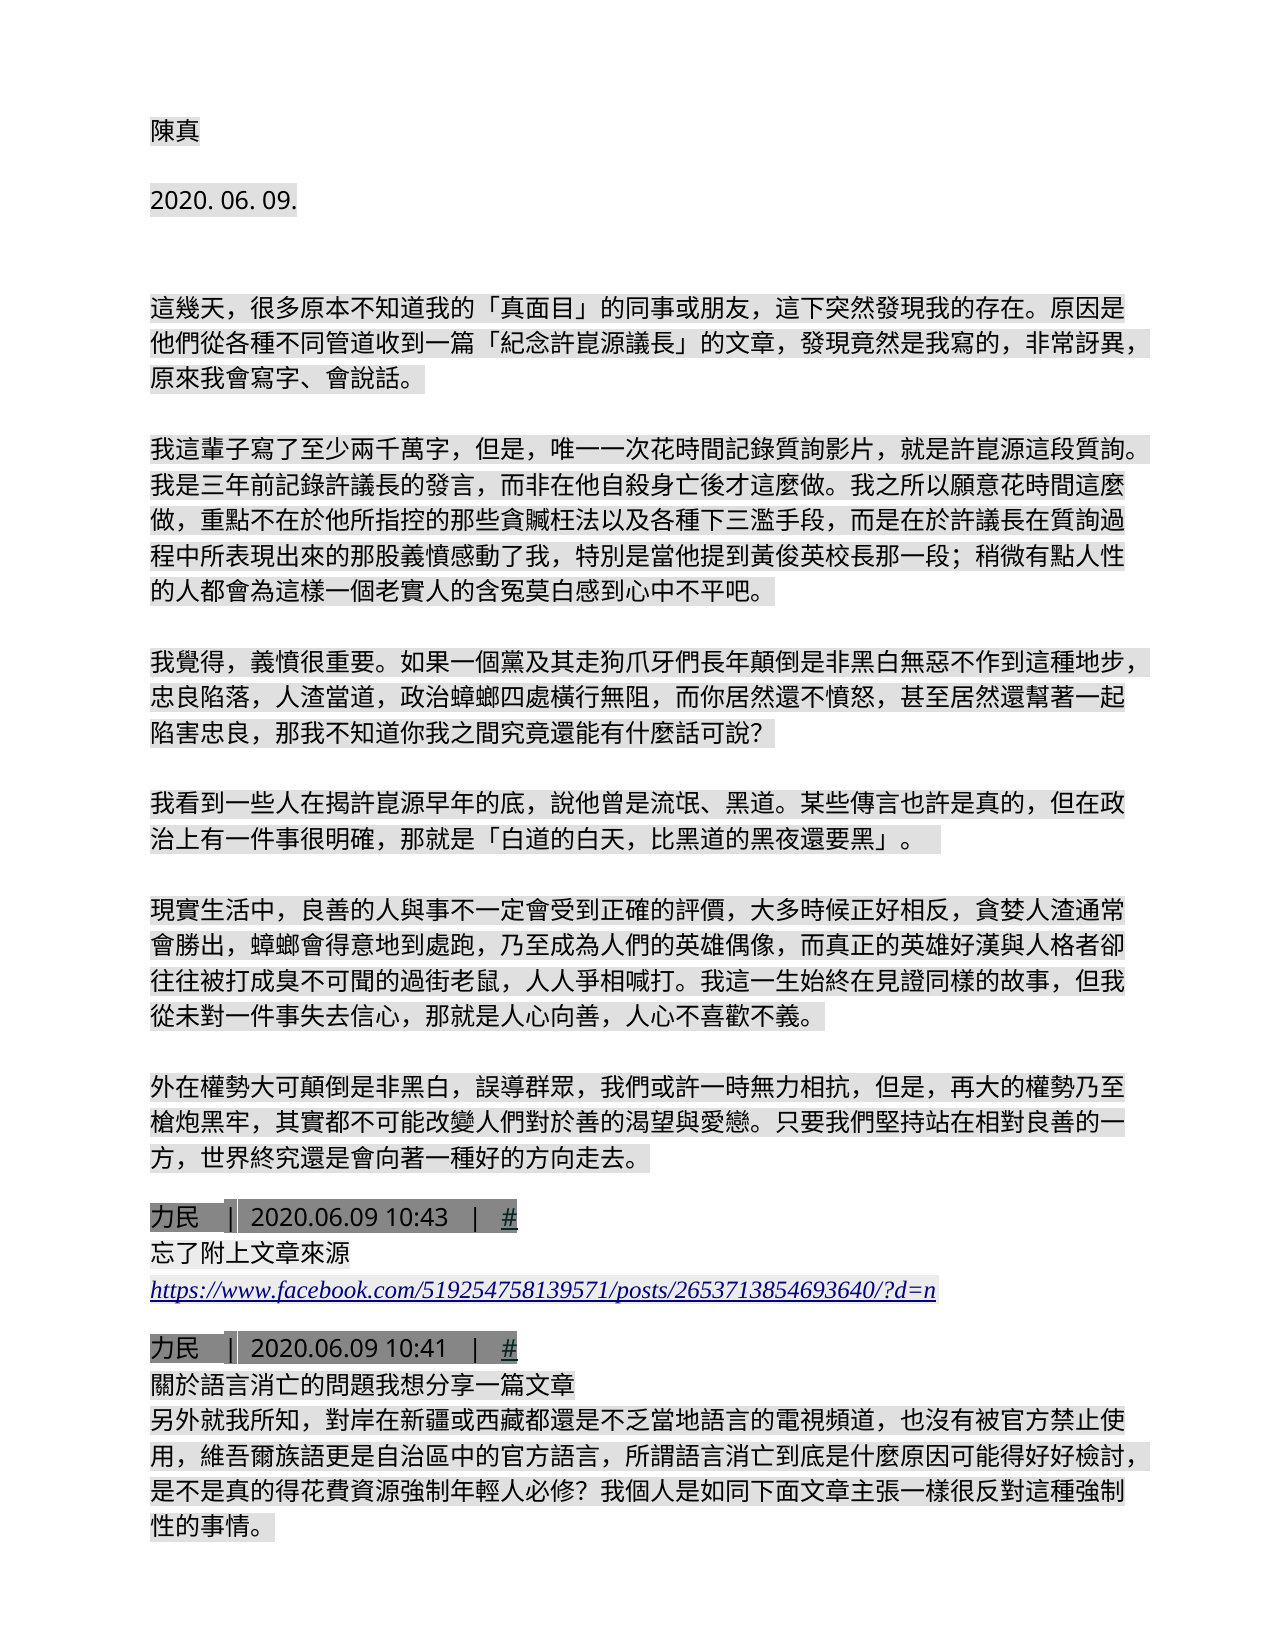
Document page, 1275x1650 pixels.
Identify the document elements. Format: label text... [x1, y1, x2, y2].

text 力民 | 2020.06.09 10:41 | # [150, 1329, 1125, 1364]
text 力民 | 2020.06.09 10:43 | # [150, 1198, 1125, 1233]
text 關於語言消亡的問題我想分享一篇文章 另外就我所知，對岸在新疆或西藏都還是不乏當地語言的電視頻道，也沒有被官方禁止使用，維吾爾族語更是自治區中的官方語言，所謂語言消亡到底是什麼原因可能得好好檢討，是不是真的得花費資源強制年輕人必修？我個人是如同下面文章主張一樣很反對這種強制性的事情。 == 關於母語討論的補充： 1. 許多討論者對經濟學「競爭」的概念很糟糕，以為有國民政府強推「國語運動」就會發生語言的不公平競爭，弱勢語言就必然消失。 此論點完全無法解釋中國從清朝後期以來就努力推行以北京方言為基礎的國語運動，直到今日即便多數人都能使用普通話，但各地方言依然始終存在的現象。 也無法解釋日據時期同樣推行國語運動下，台灣人多數還是能使用台語或客語。 甚至也無力解釋法國、德國、美國都有類似的國語運動，但方言始終存在。 因為這些論者錯誤的以為：「語言有獨佔性」，一個人學了A語言就不會說B語言。可事實上一個人、家庭甚至社區同時存在使用多種語言才是真實世界存在的現象。 這會回到我昨日文章最重要的第一點：網路效應（network effect），當語言的網路效應夠大時，會吸引更多人學習使用，也會大幅降低學習者單位學習成本。這也是說，有網路效應的語言沒那麼容易被消滅。 如此方能解釋上述我舉出的現象 -- 一個有網路效應的語言，傾政府之力也無能消滅之；一個失去網路效應的語言（例如許多美國原住民語），傾政府之力也無能保存之。 網友鄒兄所舉的「清朝滿語為官方語言」更是絕佳例子，因為到清末時，北京真正能熟稔滿語的人已經很少，即便這明明是官方語言。所以別說「阿其那、賽斯黑」這兩個雍正皇帝指罵兄弟的用語真意為何意見分歧，甚至連「他似蜜」「薩其馬」這些滿族料理名稱的真義為何都有得吵。 因此，先不提南洋新加坡、馬來西亞仍有許多華人使用閩南語，光是福建就尚有千萬人仍在使用閩南語。因此我一點也不認為身為閩南語變種的台語有啥消失的恐懼或急迫保存的必要。 2. 母語本就是模糊不清的概念。自由權利是「免於限制」而非「政府補助」 我的奶奶是荷蘭人，荷蘭語可算是我們家的母語，試問台灣哪所中小學有能力提供荷蘭語課程？ 我內人的母語是廣東話，我倆小孩要在台灣公立中小學要求學廣東話母語，試問師資夠格嗎？ 這也回到昨日文章我談到：長輩希望晚輩學好國語，才不是因為要上大學，而是因為未來效益最大、當下或未來溝通成本最低。這是正常的理性經濟分析判斷，連我不識一字的外婆都懂，反而那些自以為讀過很多書（其實多半讀得少也讀得爛）的覺青不切實際的母語保護主張根本是反智的愚蠢。 我奶奶就幾乎不跟我說荷蘭語，而是說她會的台語。因為溝通成本最低。若我奶奶失心瘋堅持只說母語，恐怕在台灣連上市場買東西都有困難。 許多談論台灣國語方言問題者，都硬要扯1970年代以前的「限制方言政策」。 一者，以今非古本身是我認為大有問題的心態。更枉論當年政府並未「限制所有場合使用方言」，而是「限制特定場合或媒體使用方言」，此二者存在巨大差異，也方能解釋為何我在菜市場長大七歲以前只會說台語。 二者，當年被限制的方言不僅只有台語。 三者，當年的限制如今已不存在，則回到第1點，千萬人以上使用的閩南語，市場競爭下我不認為有消失的危機。這也帶到下一點： 四者，自由權在憲法學理上是「排除政府干預」的權利，而非「要求政府補助」的權利。 這點偏偏是多數母語教育支持者最常偷偷代換的概念！ 你要保存母語，ok，麻煩用你自己的身家財產去努力，而不是要求我這種不認同的人要出錢給你去搞。 在我看來，就是資源浪費與錯置。 事實上我們都知道，台灣一堆講文化保存、環保、綠能、人權...的一堆團體，都代換了上述概念嘗試尋租騙政府補助。 好笑的是在所謂的自由民主制度下，我竟然要為我反對的項目納稅出資，這又是另外一個我們談過許多次的法律經濟分析問題了 -- 沒有權利明確界定且禁止立法侵害的民主制度，比獨裁還糟糕，這是Coase Theorem的高階應用。 [150, 1364, 1125, 1542]
text 忘了附上文章來源 https://www.facebook.com/519254758139571/posts/2653713854693640/?d=n [150, 1233, 1125, 1304]
text 卡韓政變(247)：人心向善 陳真 2020. 06. 09. 這幾天，很多原本不知道我的「真面目」的同事或朋友，這下突然發現我的存在。原因是他們從各種不同管道收到一篇「紀念許崑源議長」的文章，發現竟然是我寫的，非常訝異，原來我會寫字、會說話。 我這輩子寫了至少兩千萬字，但是，唯一一次花時間記錄質詢影片，就是許崑源這段質詢。我是三年前記錄許議長的發言，而非在他自殺身亡後才這麼做。我之所以願意花時間這麼做，重點不在於他所指控的那些貪贓枉法以及各種下三濫手段，而是在於許議長在質詢過程中所表現出來的那股義憤感動了我，特別是當他提到黃俊英校長那一段；稍微有點人性的人都會為這樣一個老實人的含冤莫白感到心中不平吧。 我覺得，義憤很重要。如果一個黨及其走狗爪牙們長年顛倒是非黑白無惡不作到這種地步，忠良陷落，人渣當道，政治蟑螂四處橫行無阻，而你居然還不憤怒，甚至居然還幫著一起陷害忠良，那我不知道你我之間究竟還能有什麼話可說？ 我看到一些人在揭許崑源早年的底，說他曾是流氓、黑道。某些傳言也許是真的，但在政治上有一件事很明確，那就是「白道的白天，比黑道的黑夜還要黑」。 現實生活中，良善的人與事不一定會受到正確的評價，大多時候正好相反，貪婪人渣通常會勝出，蟑螂會得意地到處跑，乃至成為人們的英雄偶像，而真正的英雄好漢與人格者卻往往被打成臭不可聞的過街老鼠，人人爭相喊打。我這一生始終在見證同樣的故事，但我從未對一件事失去信心，那就是人心向善，人心不喜歡不義。 外在權勢大可顛倒是非黑白，誤導群眾，我們或許一時無力相抗，但是，再大的權勢乃至槍炮黑牢，其實都不可能改變人們對於善的渴望與愛戀。只要我們堅持站在相對良善的一方，世界終究還是會向著一種好的方向走去。 [150, 75, 1125, 1173]
